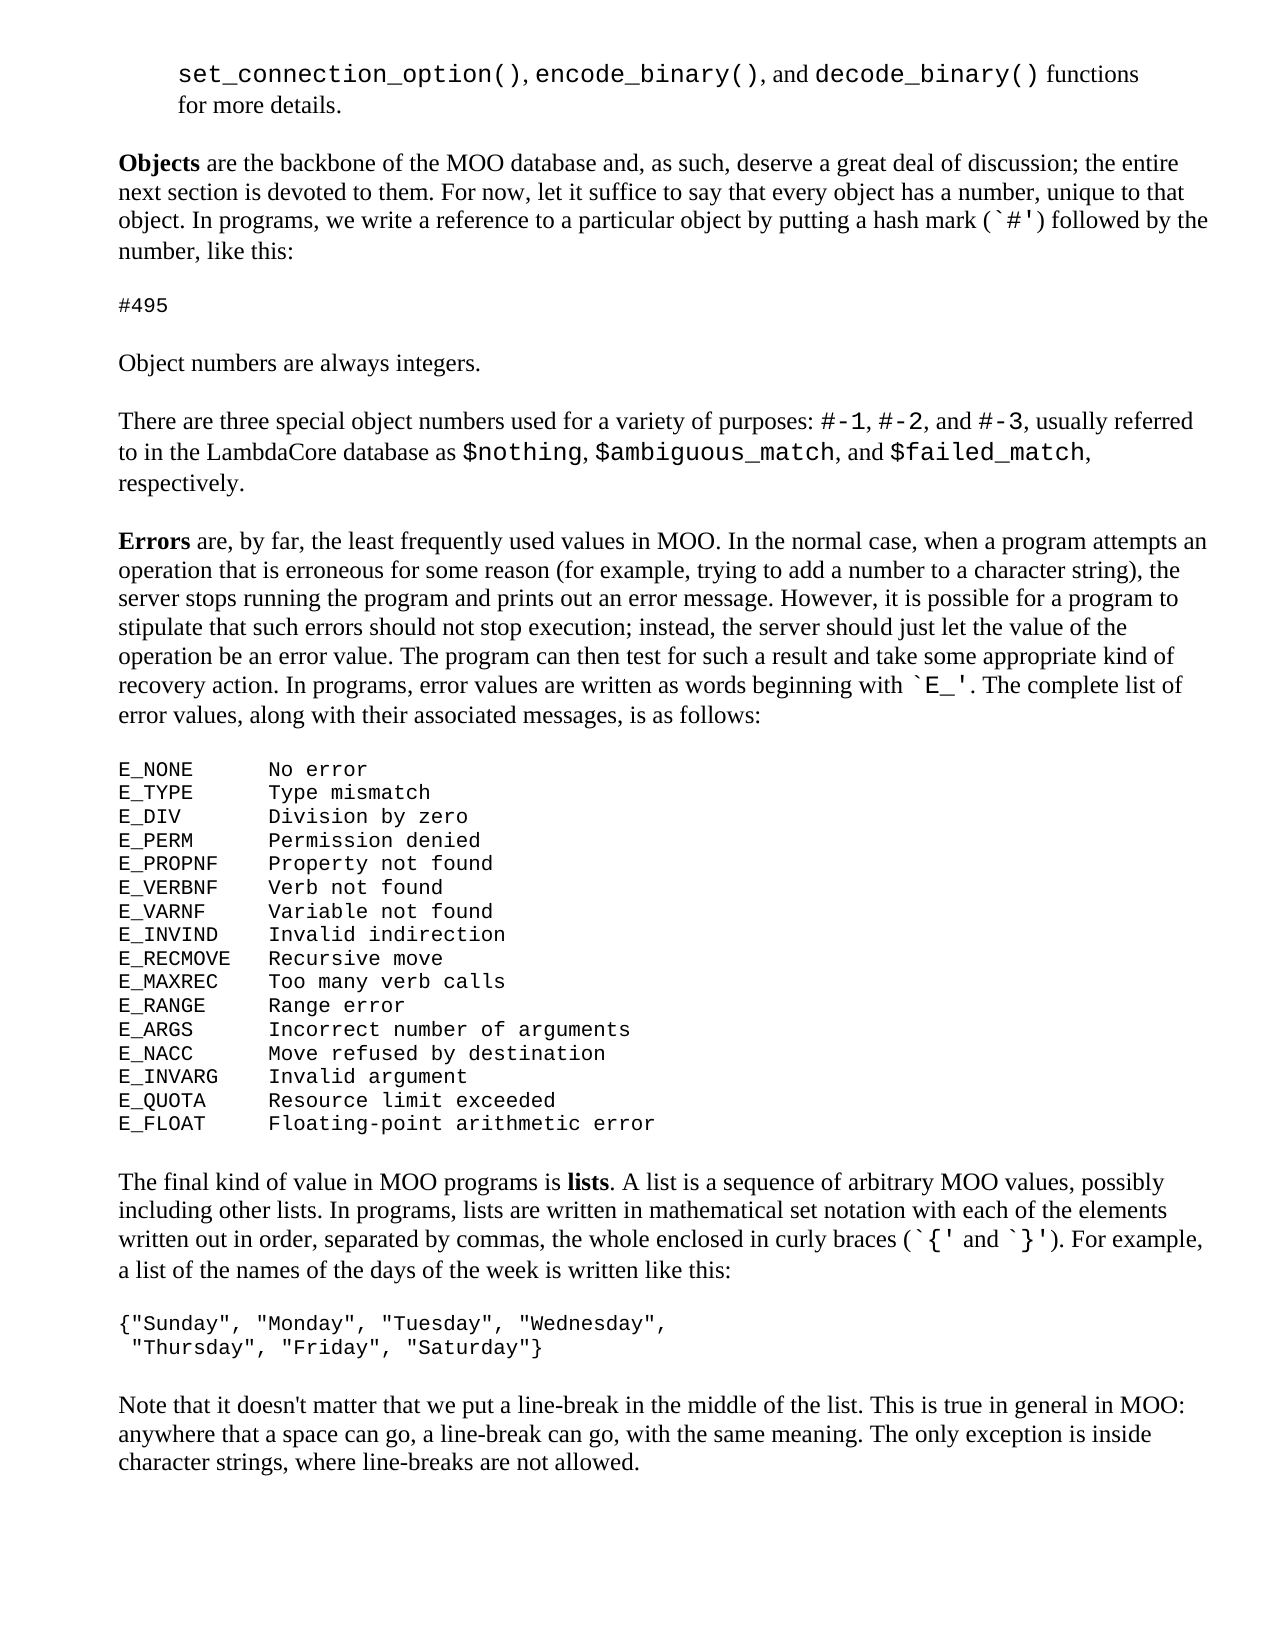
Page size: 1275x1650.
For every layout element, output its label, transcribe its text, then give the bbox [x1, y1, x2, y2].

text #495 [118, 295, 1216, 318]
text {"Sunday", "Monday", "Tuesday", "Wednesday", [118, 1313, 1216, 1337]
text E_PERM Permission denied [118, 830, 1216, 853]
text The final kind of value in MOO programs is lists. A list is a sequence of arbitrary MOO values, possibly including other lists. In programs, lists are written in mathematical set notation with each of the elements written out in order, separated by commas, the whole enclosed in curly braces (`{' and `}'). For example, a list of the names of the days of the week is written like this: [118, 1167, 1216, 1284]
text E_RECMOVE Recursive move [118, 948, 1216, 972]
text E_TYPE Type mismatch [118, 782, 1216, 806]
text set_connection_option(), encode_binary(), and decode_binary() functions for more details. [177, 59, 1157, 119]
text "Thursday", "Friday", "Saturday"} [118, 1337, 1216, 1360]
text E_MAXREC Too many verb calls [118, 972, 1216, 995]
text E_VARNF Variable not found [118, 901, 1216, 924]
text E_DIV Division by zero [118, 806, 1216, 830]
text Object numbers are always integers. [118, 348, 1216, 377]
text Note that it doesn't matter that we put a line-break in the middle of the list. This is true in general in MOO: anywhere that a space can go, a line-break can go, with the same meaning. The only exception is inside character strings, where line-breaks are not allowed. [118, 1390, 1216, 1476]
text E_RANGE Range error [118, 995, 1216, 1019]
text E_ARGS Incorrect number of arguments [118, 1019, 1216, 1042]
text E_PROPNF Property not found [118, 853, 1216, 877]
text E_FLOAT Floating-point arithmetic error [118, 1113, 1216, 1137]
text E_INVIND Invalid indirection [118, 924, 1216, 948]
text Errors are, by far, the least frequently used values in MOO. In the normal case, when a program attempts an operation that is erroneous for some reason (for example, trying to add a number to a character string), the server stops running the program and prints out an error message. However, it is possible for a program to stipulate that such errors should not stop execution; instead, the server should just let the value of the operation be an error value. The program can then test for such a result and take some appropriate kind of recovery action. In programs, error values are written as words beginning with `E_'. The complete list of error values, along with their associated messages, is as follows: [118, 526, 1216, 729]
text E_NONE No error [118, 759, 1216, 782]
text There are three special object numbers used for a variety of purposes: #-1, #-2, and #-3, usually referred to in the LambdaCore database as $nothing, $ambiguous_match, and $failed_match, respectively. [118, 406, 1216, 496]
text E_VERBNF Verb not found [118, 877, 1216, 901]
text E_INVARG Invalid argument [118, 1066, 1216, 1090]
text E_QUOTA Resource limit exceeded [118, 1090, 1216, 1113]
text E_NACC Move refused by destination [118, 1042, 1216, 1066]
text Objects are the backbone of the MOO database and, as such, deserve a great deal of discussion; the entire next section is devoted to them. For now, let it suffice to say that every object has a number, unique to that object. In programs, we write a reference to a particular object by putting a hash mark (`#') followed by the number, like this: [118, 148, 1216, 265]
